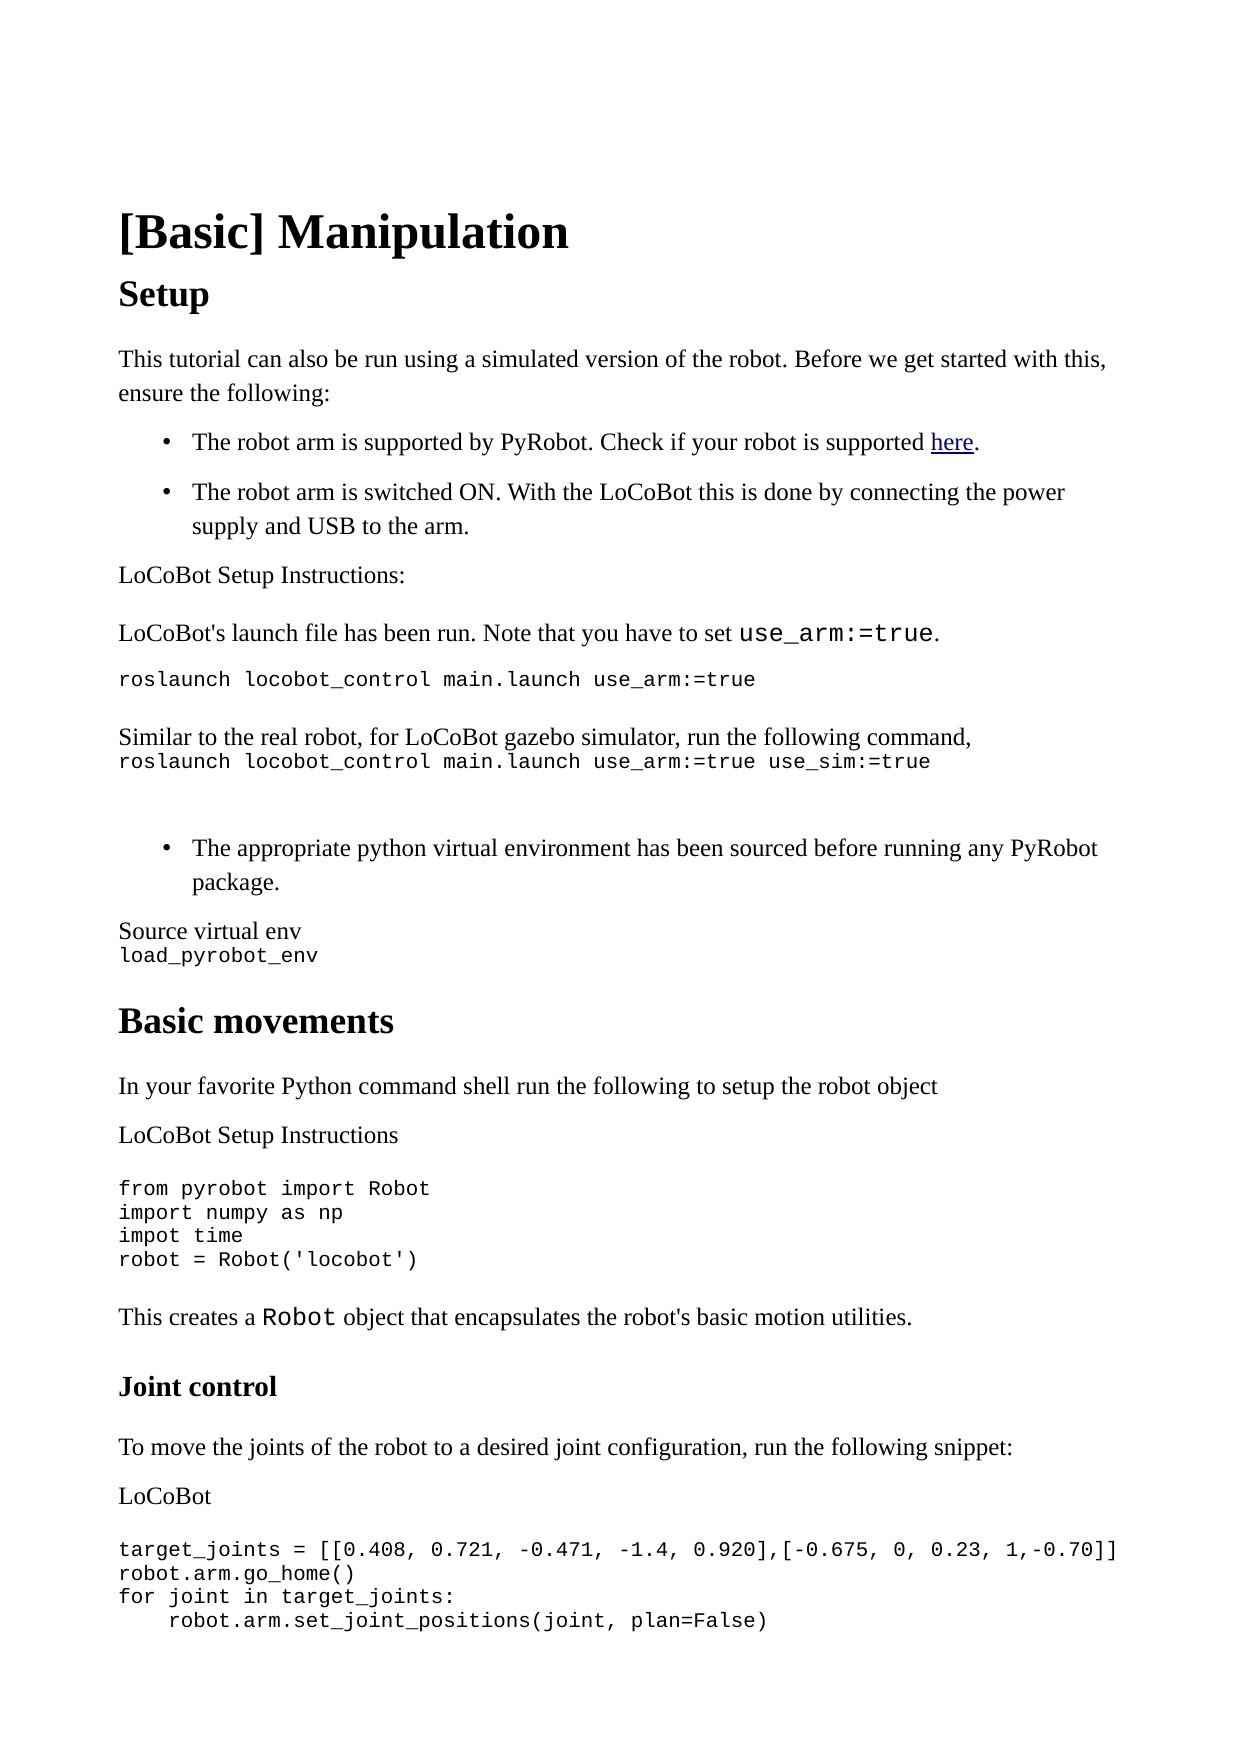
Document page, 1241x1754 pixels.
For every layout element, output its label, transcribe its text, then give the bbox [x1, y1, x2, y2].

text LoCoBot [118, 1481, 1122, 1509]
list The robot arm is supported by PyRobot. Check if your robot is supported here. [162, 427, 1122, 456]
subtitle [Basic] Manipulation [118, 201, 1122, 259]
text roslaunch locobot_control main.launch use_arm:=true use_sim:=true [118, 751, 1122, 775]
text impot time [118, 1226, 1122, 1249]
text Similar to the real robot, for LoCoBot gazebo simulator, run the following command, [118, 722, 1122, 751]
text robot.arm.go_home() [118, 1563, 1122, 1586]
text In your favorite Python command shell run the following to setup the robot object [118, 1071, 1122, 1100]
text robot = Robot('locobot') [118, 1249, 1122, 1273]
list The appropriate python virtual environment has been sourced before running any PyRobot package. [162, 833, 1122, 896]
text Source virtual env [118, 916, 1122, 945]
text import numpy as np [118, 1202, 1122, 1226]
text load_pyrobot_env [118, 945, 1122, 969]
list The robot arm is switched ON. With the LoCoBot this is done by connecting the power supply and USB to the arm. [162, 477, 1122, 540]
text LoCoBot Setup Instructions: [118, 560, 1122, 589]
subtitle Basic movements [118, 998, 1122, 1041]
text This creates a Robot object that encapsulates the robot's basic motion utilities. [118, 1302, 1122, 1333]
subtitle Joint control [118, 1369, 1122, 1402]
text roslaunch locobot_control main.launch use_arm:=true [118, 669, 1122, 693]
text robot.arm.set_joint_positions(joint, plan=False) [118, 1610, 1122, 1634]
text This tutorial can also be run using a simulated version of the robot. Before we get started with this, ensure the following: [118, 344, 1122, 407]
text To move the joints of the robot to a desired joint configuration, run the following snippet: [118, 1432, 1122, 1461]
text LoCoBot Setup Instructions [118, 1120, 1122, 1149]
text from pyrobot import Robot [118, 1178, 1122, 1202]
subtitle Setup [118, 271, 1122, 314]
text for joint in target_joints: [118, 1586, 1122, 1610]
text LoCoBot's launch file has been run. Note that you have to set use_arm:=true. [118, 618, 1122, 648]
text target_joints = [[0.408, 0.721, -0.471, -1.4, 0.920],[-0.675, 0, 0.23, 1,-0.70]] [118, 1539, 1122, 1563]
